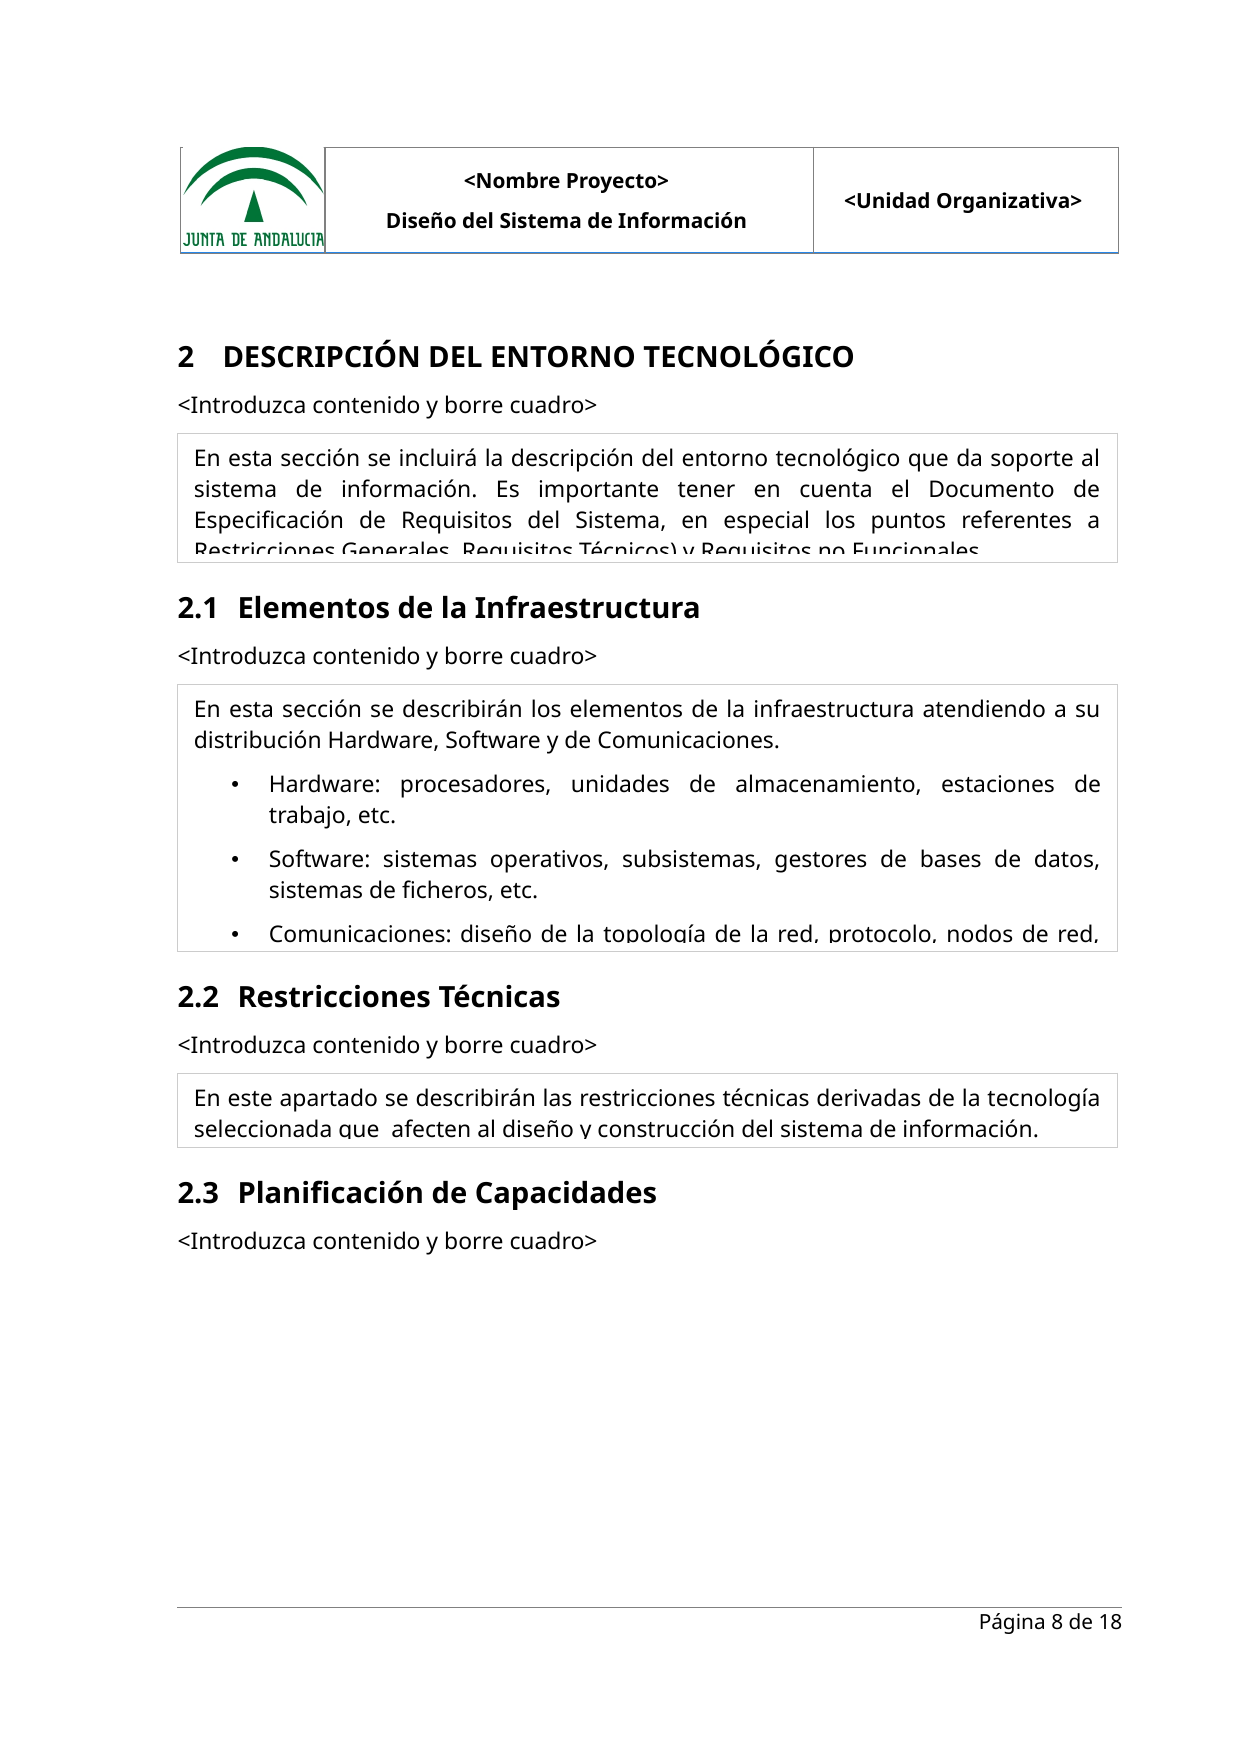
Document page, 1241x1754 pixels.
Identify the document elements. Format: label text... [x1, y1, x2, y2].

text <Introduzca contenido y borre cuadro> [177, 1029, 1122, 1060]
subtitle Planificación de Capacidades [177, 1173, 1122, 1212]
picture [183, 147, 324, 246]
text En esta sección se describirán los elementos de la infraestructura atendiendo a su distribución Hardware, Software y de Comunicaciones. [194, 693, 1101, 755]
subtitle DESCRIPCIÓN DEL ENTORNO TECNOLÓGICO [177, 336, 1122, 376]
text <Introduzca contenido y borre cuadro> [177, 640, 1122, 671]
text En este apartado se describirán las restricciones técnicas derivadas de la tecnología seleccionada que afecten al diseño y construcción del sistema de información. [194, 1082, 1101, 1138]
list Comunicaciones: diseño de la topología de la red, protocolo, nodos de red, etc. [231, 918, 1101, 942]
text <Introduzca contenido y borre cuadro> [177, 1225, 1122, 1256]
text <Introduzca contenido y borre cuadro> [177, 389, 1122, 420]
list Software: sistemas operativos, subsistemas, gestores de bases de datos, sistemas de ficheros, etc. [231, 843, 1101, 905]
text En esta sección se incluirá la descripción del entorno tecnológico que da soporte al sistema de información. Es importante tener en cuenta el Documento de Especificación de Requisitos del Sistema, en especial los puntos referentes a Restricciones Generales, Requisitos Técnicos) y Requisitos no Funcionales. [194, 441, 1101, 554]
subtitle Restricciones Técnicas [177, 977, 1122, 1016]
subtitle Elementos de la Infraestructura [177, 588, 1122, 627]
list Hardware: procesadores, unidades de almacenamiento, estaciones de trabajo, etc. [231, 768, 1101, 830]
